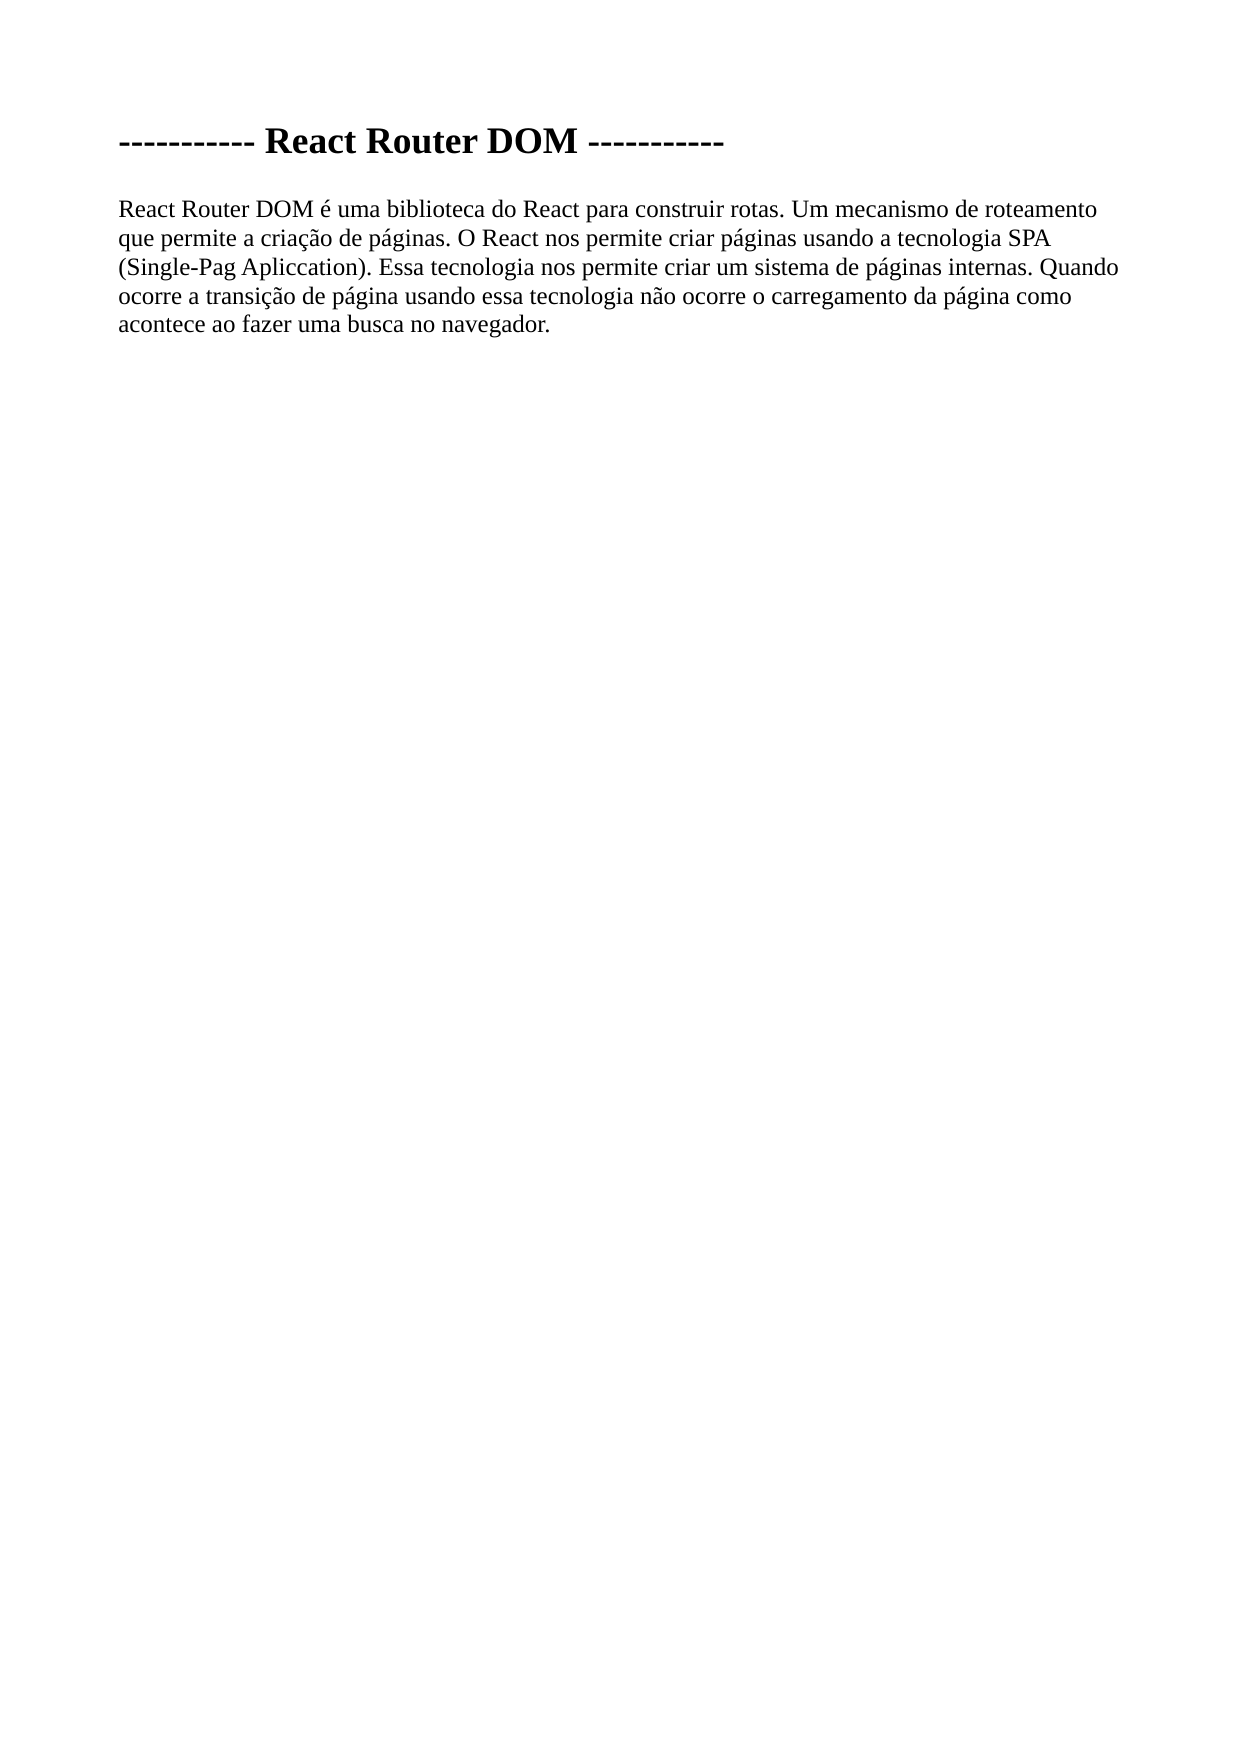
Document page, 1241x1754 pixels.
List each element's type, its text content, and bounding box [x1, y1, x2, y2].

subtitle ----------- React Router DOM ----------- [118, 118, 1122, 161]
subtitle React Router DOM é uma biblioteca do React para construir rotas. Um mecanismo de roteamento que permite a criação de páginas. O React nos permite criar páginas usando a tecnologia SPA (Single-Pag Apliccation). Essa tecnologia nos permite criar um sistema de páginas internas. Quando ocorre a transição de página usando essa tecnologia não ocorre o carregamento da página como acontece ao fazer uma busca no navegador. [118, 194, 1122, 338]
